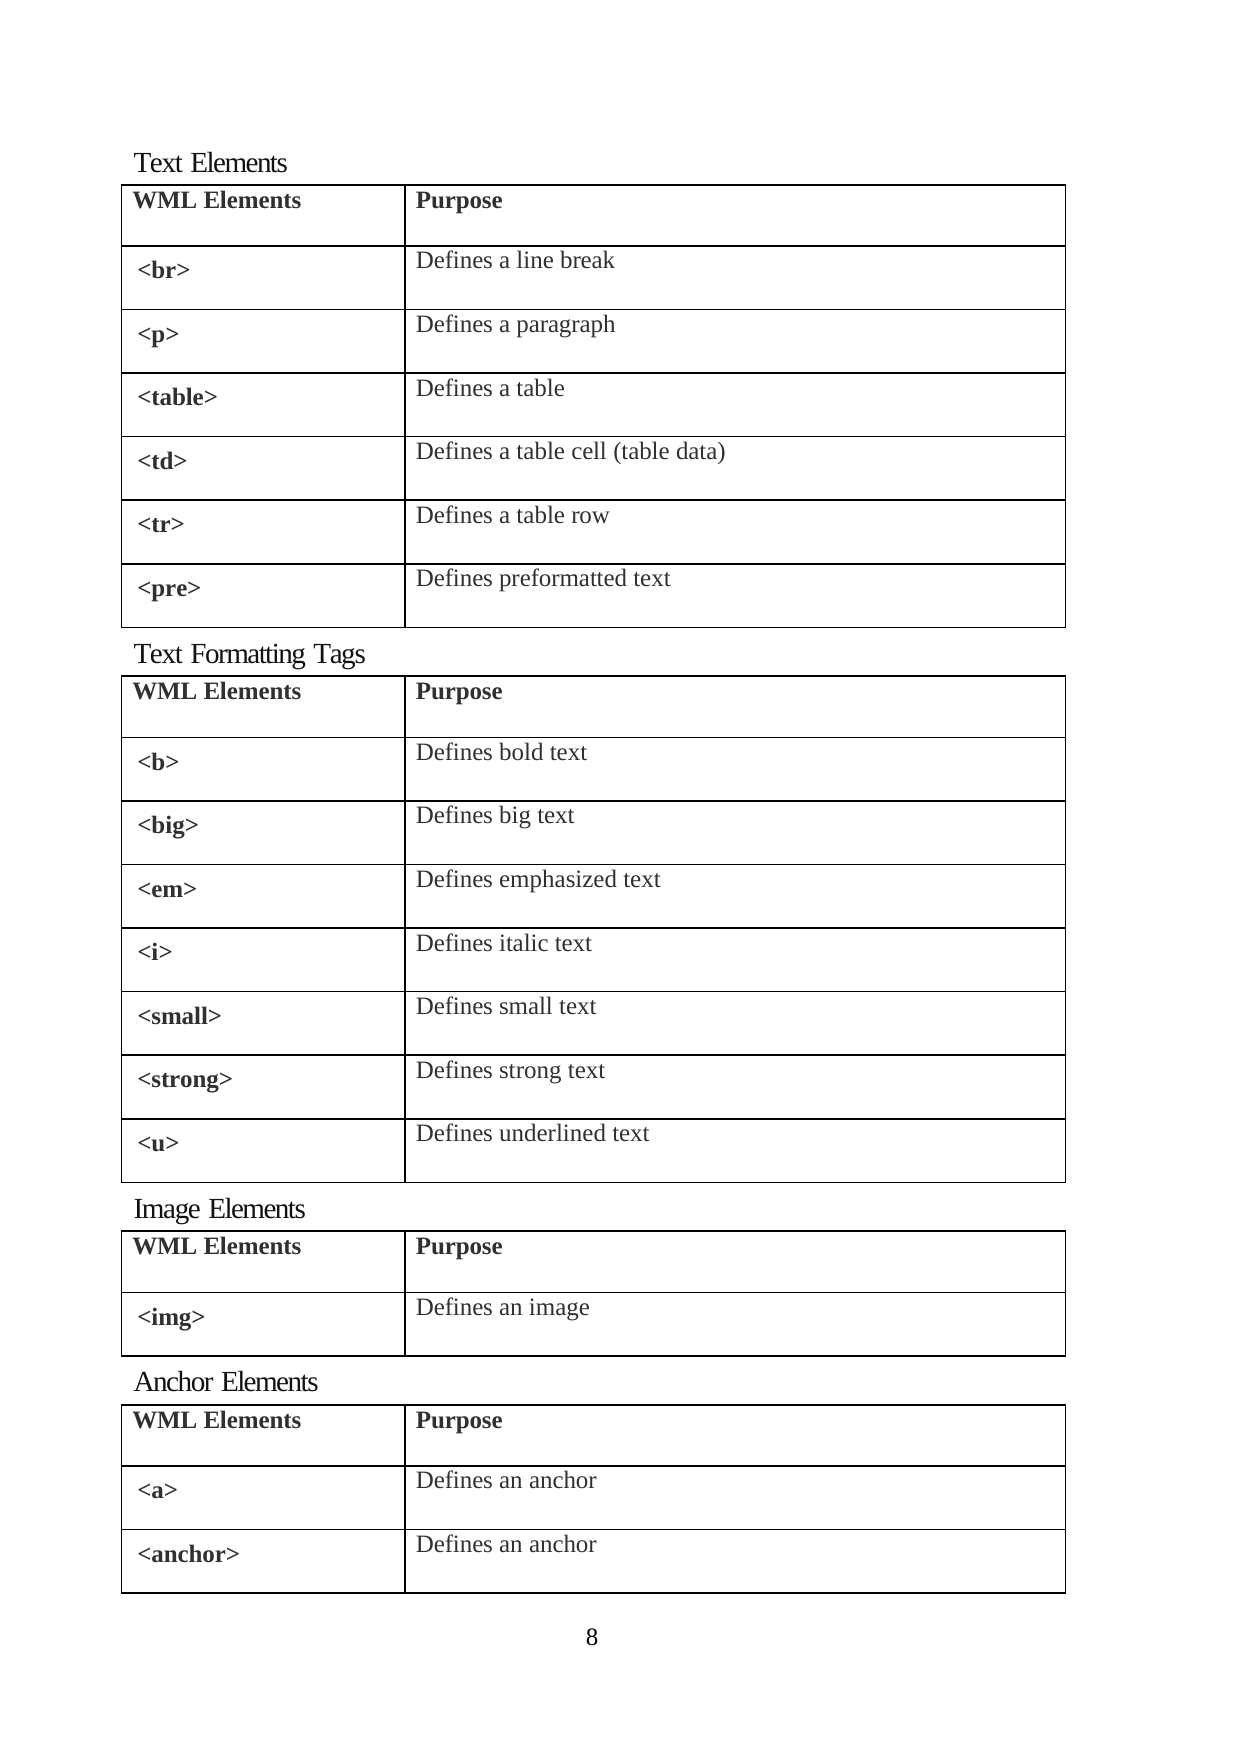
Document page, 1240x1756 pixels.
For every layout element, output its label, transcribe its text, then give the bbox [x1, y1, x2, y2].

table_cell <em> [122, 865, 404, 927]
text Image Elements [133, 1191, 1077, 1224]
table_header WML Elements [122, 1232, 404, 1292]
text Text Formatting Tags [133, 636, 1077, 669]
table_header Purpose [406, 1232, 1065, 1292]
table_cell <big> [122, 802, 404, 863]
table_cell Defines an anchor [406, 1530, 1065, 1592]
table_cell Defines a table row [406, 501, 1065, 563]
table_header Purpose [406, 186, 1065, 245]
table_cell Defines a table cell (table data) [406, 437, 1065, 499]
table_header WML Elements [122, 677, 404, 736]
table_cell <table> [122, 374, 404, 436]
text Anchor Elements [133, 1364, 1077, 1398]
table_cell Defines emphasized text [406, 865, 1065, 927]
table_cell Defines bold text [406, 738, 1065, 800]
table_header Purpose [406, 677, 1065, 736]
table_cell Defines underlined text [406, 1120, 1065, 1181]
table_cell <br> [122, 247, 404, 309]
table_cell <anchor> [122, 1530, 404, 1592]
table_header Purpose [406, 1406, 1065, 1465]
table_cell Defines big text [406, 802, 1065, 863]
table_cell <tr> [122, 501, 404, 563]
table_cell <small> [122, 992, 404, 1054]
table_cell <p> [122, 310, 404, 372]
table_cell Defines small text [406, 992, 1065, 1054]
table_cell <u> [122, 1120, 404, 1181]
table_header WML Elements [122, 186, 404, 245]
table_cell <b> [122, 738, 404, 800]
table_cell <td> [122, 437, 404, 499]
table_cell <img> [122, 1293, 404, 1355]
table_header WML Elements [122, 1406, 404, 1465]
table_cell Defines italic text [406, 929, 1065, 991]
table_cell Defines preformatted text [406, 565, 1065, 627]
table_cell Defines an anchor [406, 1467, 1065, 1528]
table_cell <pre> [122, 565, 404, 627]
text Text Elements [133, 145, 1077, 178]
table_cell Defines a paragraph [406, 310, 1065, 372]
table_cell <a> [122, 1467, 404, 1528]
table_cell <i> [122, 929, 404, 991]
table_cell Defines a table [406, 374, 1065, 436]
table_cell Defines strong text [406, 1056, 1065, 1118]
table_cell <strong> [122, 1056, 404, 1118]
table_cell Defines a line break [406, 247, 1065, 309]
table_cell Defines an image [406, 1293, 1065, 1355]
